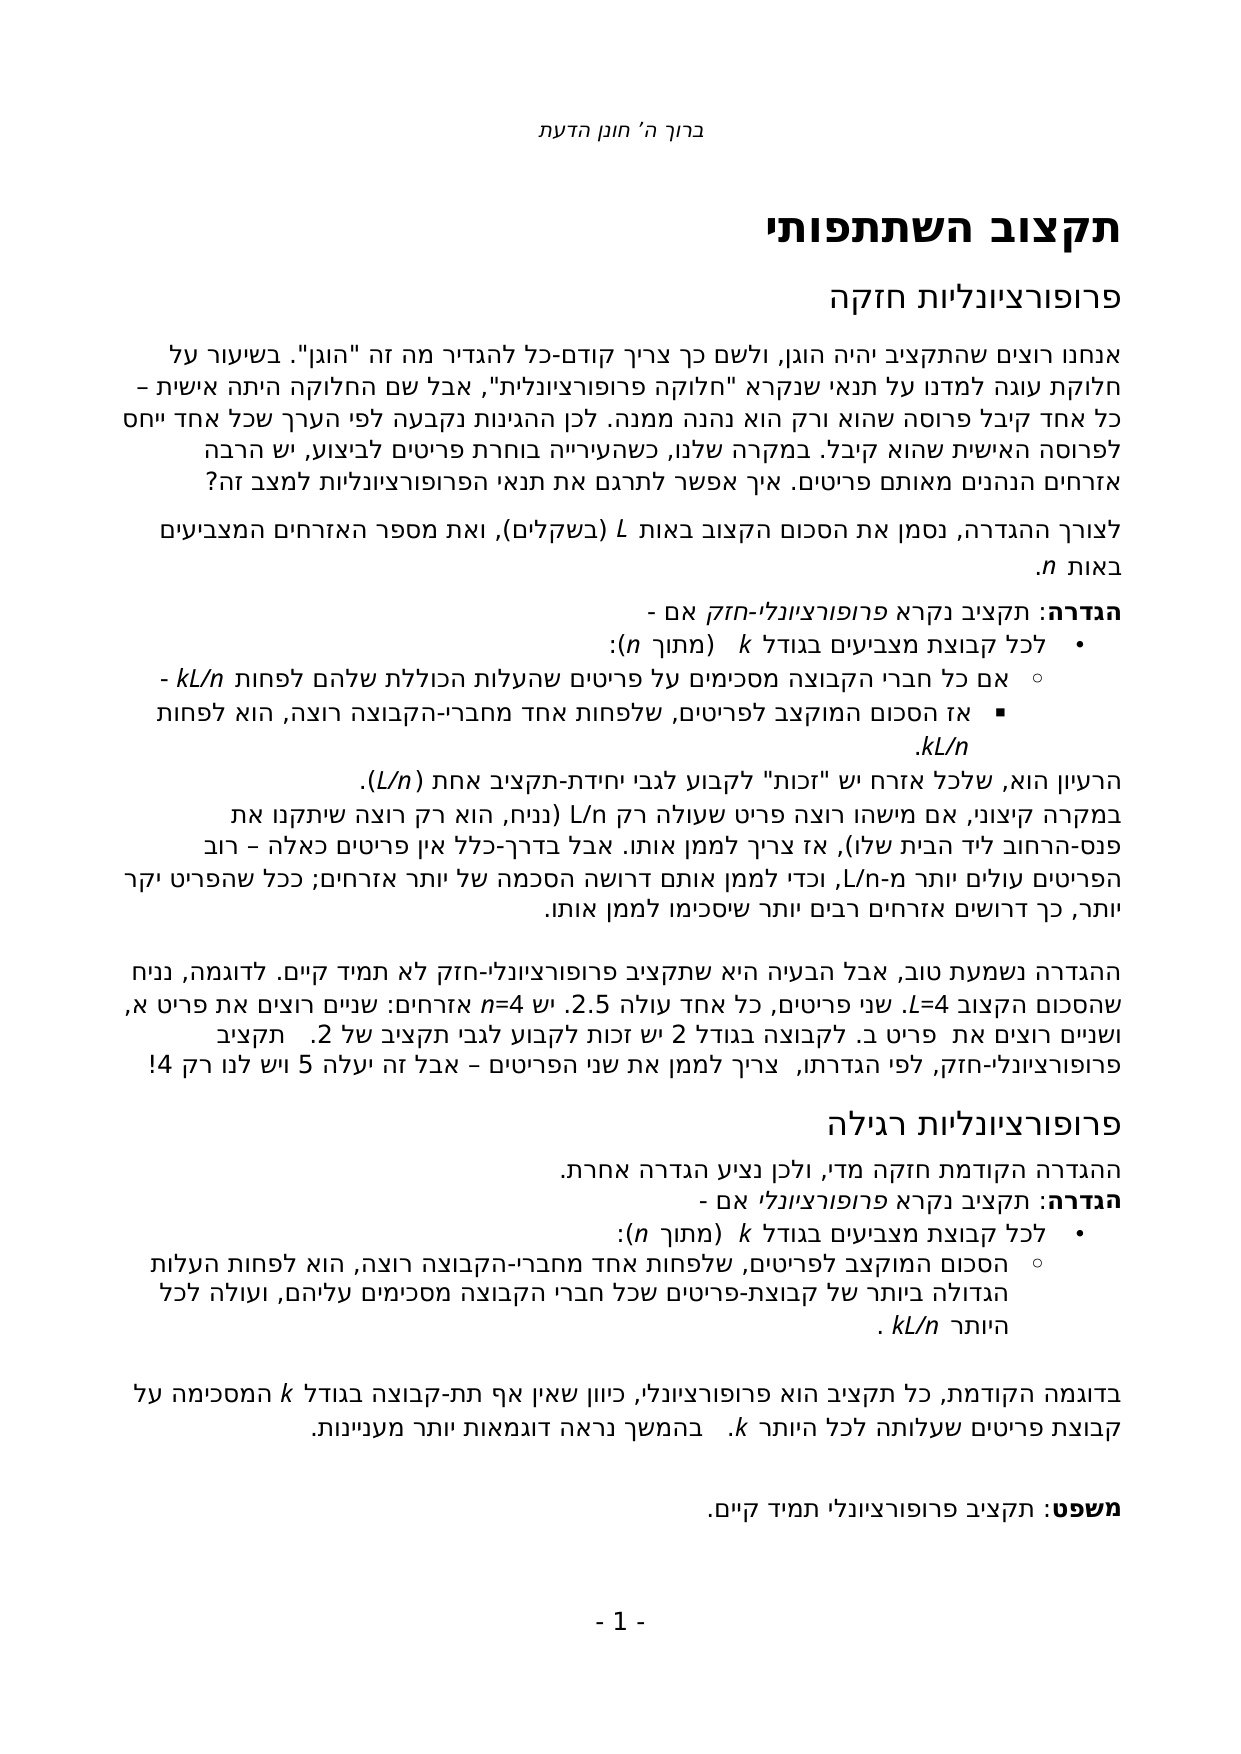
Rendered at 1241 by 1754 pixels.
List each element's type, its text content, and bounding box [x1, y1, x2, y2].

subtitle תקצוב השתתפותי [118, 201, 1122, 252]
list לכל קבוצת מצביעים בגודל k (מתוך n): [118, 627, 1084, 661]
list אז הסכום המוקצב לפריטים, שלפחות אחד מחברי-הקבוצה רוצה, הוא לפחות kL/n. [118, 695, 1009, 763]
text אנחנו רוצים שהתקציב יהיה הוגן, ולשם כך צריך קודם-כל להגדיר מה זה "הוגן". בשיעור על חלוקת עוגה למדנו על תנאי שנקרא "חלוקה פרופורציונלית", אבל שם החלוקה היתה אישית – כל אחד קיבל פרוסה שהוא ורק הוא נהנה ממנה. לכן ההגינות נקבעה לפי הערך שכל אחד ייחס לפרוסה האישית שהוא קיבל. במקרה שלנו, כשהעירייה בוחרת פריטים לביצוע, יש הרבה אזרחים הנהנים מאותם פריטים. איך אפשר לתרגם את תנאי הפרופורציונליות למצב זה? [118, 340, 1122, 499]
subtitle פרופורציונליות חזקה [118, 277, 1122, 316]
text הרעיון הוא, שלכל אזרח יש "זכות" לקבוע לגבי יחידת-תקציב אחת (L/n). [118, 763, 1122, 797]
list אם כל חברי הקבוצה מסכימים על פריטים שהעלות הכוללת שלהם לפחות kL/n - [118, 661, 1047, 695]
text הגדרה: תקציב נקרא פרופורציונלי-חזק אם - [118, 597, 1122, 627]
list הסכום המוקצב לפריטים, שלפחות אחד מחברי-הקבוצה רוצה, הוא לפחות העלות הגדולה ביותר של קבוצת-פריטים שכל חברי הקבוצה מסכימים עליהם, ועולה לכל היותר kL/n . [118, 1249, 1047, 1342]
text לצורך ההגדרה, נסמן את הסכום הקצוב באות L (בשקלים), ואת מספר האזרחים המצביעים באות n. [118, 511, 1122, 585]
list לכל קבוצת מצביעים בגודל k (מתוך n): [118, 1215, 1084, 1249]
text ההגדרה נשמעת טוב, אבל הבעיה היא שתקציב פרופורציונלי-חזק לא תמיד קיים. לדוגמה, נניח שהסכום הקצוב L=4. שני פריטים, כל אחד עולה 2.5. יש n=4 אזרחים: שניים רוצים את פריט א, ושניים רוצים את פריט ב. לקבוצה בגודל 2 יש זכות לקבוע לגבי תקציב של 2. תקציב פרופורציונלי-חזק, לפי הגדרתו, צריך לממן את שני הפריטים – אבל זה יעלה 5 ויש לנו רק 4! [118, 957, 1122, 1079]
text במקרה קיצוני, אם מישהו רוצה פריט שעולה רק L/n (נניח, הוא רק רוצה שיתקנו את פנס-הרחוב ליד הבית שלו), אז צריך לממן אותו. אבל בדרך-כלל אין פריטים כאלה – רוב הפריטים עולים יותר מ-L/n, וכדי לממן אותם דרושה הסכמה של יותר אזרחים; ככל שהפריט יקר יותר, כך דרושים אזרחים רבים יותר שיסכימו לממן אותו. [118, 797, 1122, 923]
text הגדרה: תקציב נקרא פרופורציונלי אם - [118, 1185, 1122, 1215]
text ההגדרה הקודמת חזקה מדי, ולכן נציע הגדרה אחרת. [118, 1155, 1122, 1185]
subtitle פרופורציונליות רגילה [118, 1104, 1122, 1143]
text משפט: תקציב פרופורציונלי תמיד קיים. [118, 1493, 1122, 1523]
text בדוגמה הקודמת, כל תקציב הוא פרופורציונלי, כיוון שאין אף תת-קבוצה בגודל k המסכימה על קבוצת פריטים שעלותה לכל היותר k. בהמשך נראה דוגמאות יותר מעניינות. [118, 1376, 1122, 1444]
